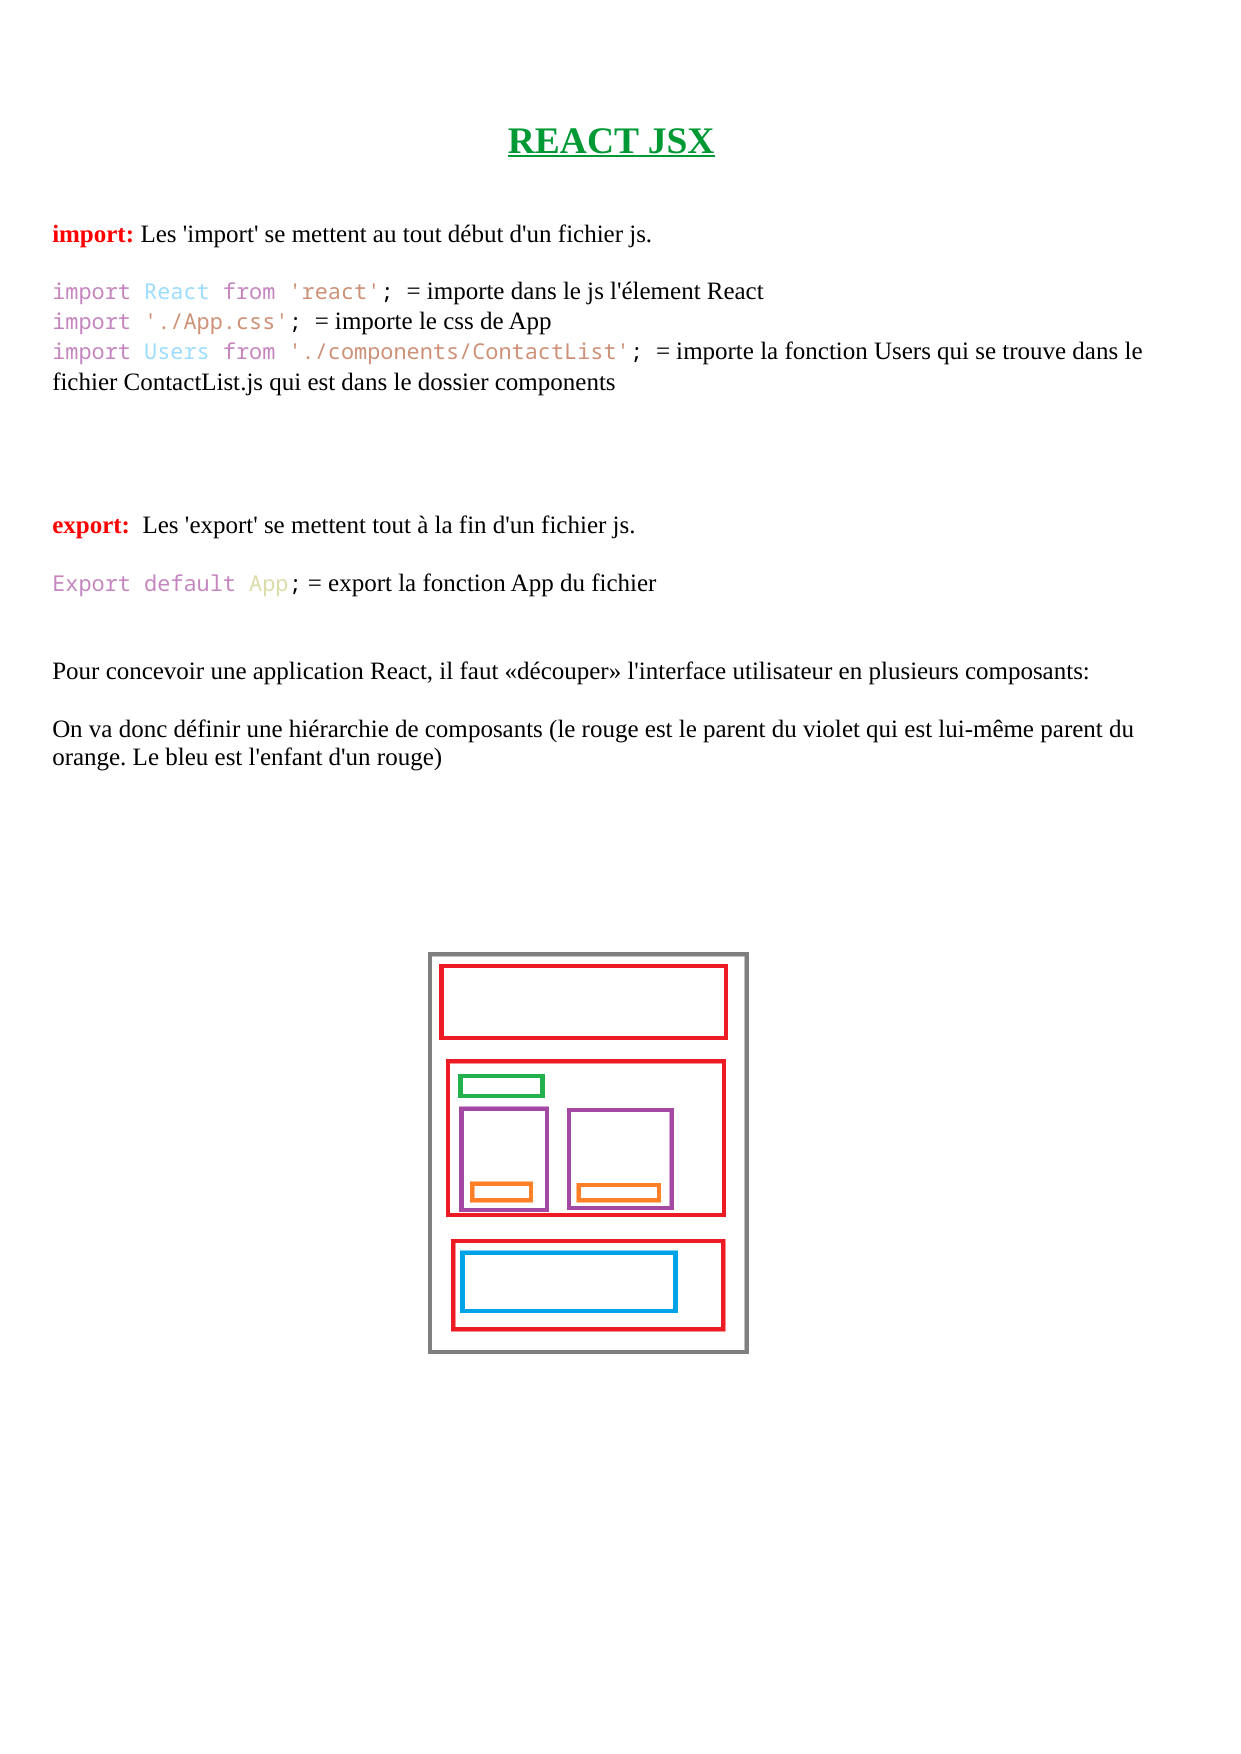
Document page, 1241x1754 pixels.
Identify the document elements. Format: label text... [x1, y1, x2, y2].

text REACT JSX [52, 118, 1170, 161]
text Pour concevoir une application React, il faut «découper» l'interface utilisateur en plusieurs composants: [52, 656, 1170, 685]
text import Users from './components/ContactList'; = importe la fonction Users qui se trouve dans le fichier ContactList.js qui est dans le dossier components [52, 336, 1170, 395]
text Export default App; = export la fonction App du fichier [52, 568, 1170, 598]
text import React from 'react'; = importe dans le js l'élement React [52, 276, 1170, 306]
text export: Les 'export' se mettent tout à la fin d'un fichier js. [52, 510, 1170, 539]
text On va donc définir une hiérarchie de composants (le rouge est le parent du violet qui est lui-même parent du orange. Le bleu est l'enfant d'un rouge) [52, 714, 1170, 771]
text import './App.css'; = importe le css de App [52, 306, 1170, 336]
text import: Les 'import' se mettent au tout début d'un fichier js. [52, 219, 1170, 247]
picture [363, 947, 772, 1374]
